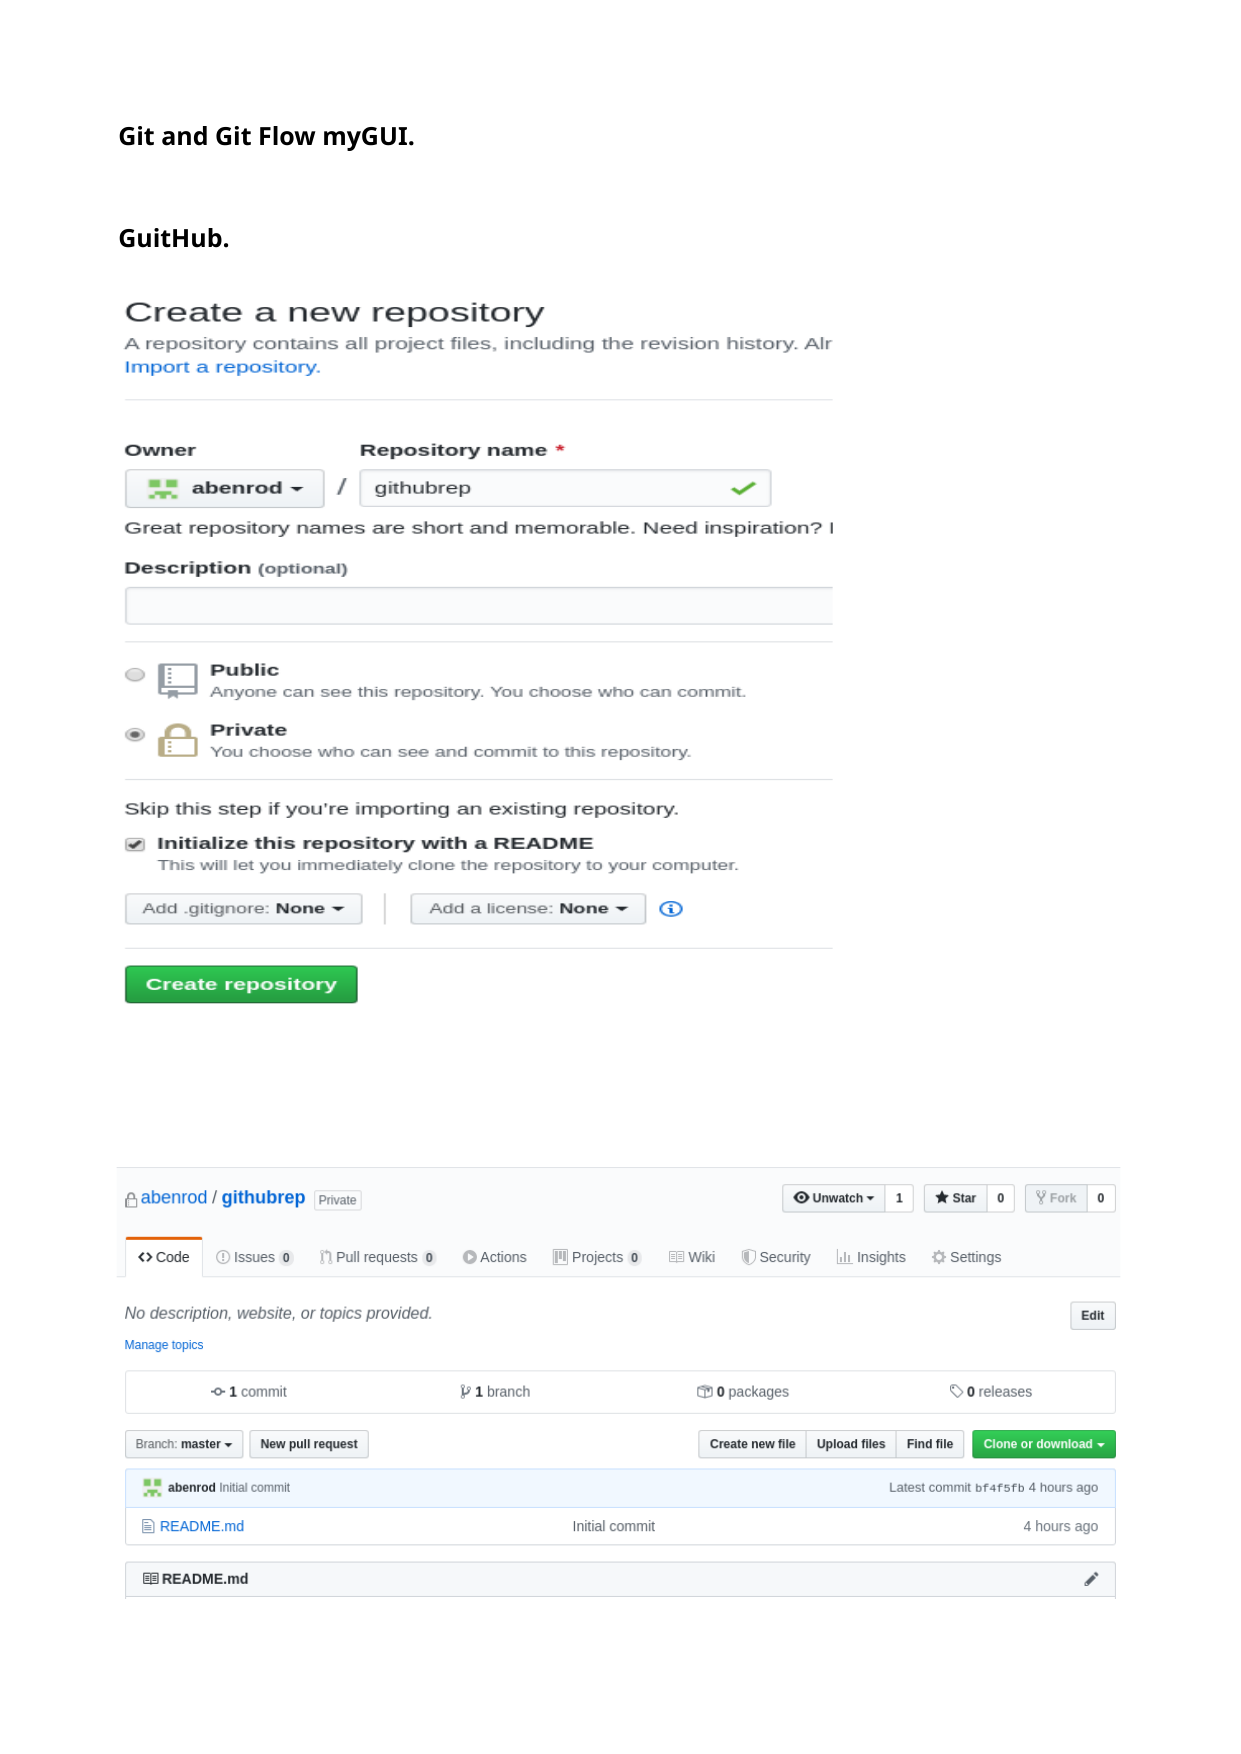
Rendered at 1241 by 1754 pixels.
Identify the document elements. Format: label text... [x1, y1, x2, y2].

text Git and Git Flow myGUI. [118, 118, 1122, 152]
text GuitHub. [118, 220, 1122, 254]
picture [104, 296, 833, 1010]
picture [116, 1167, 1121, 1599]
